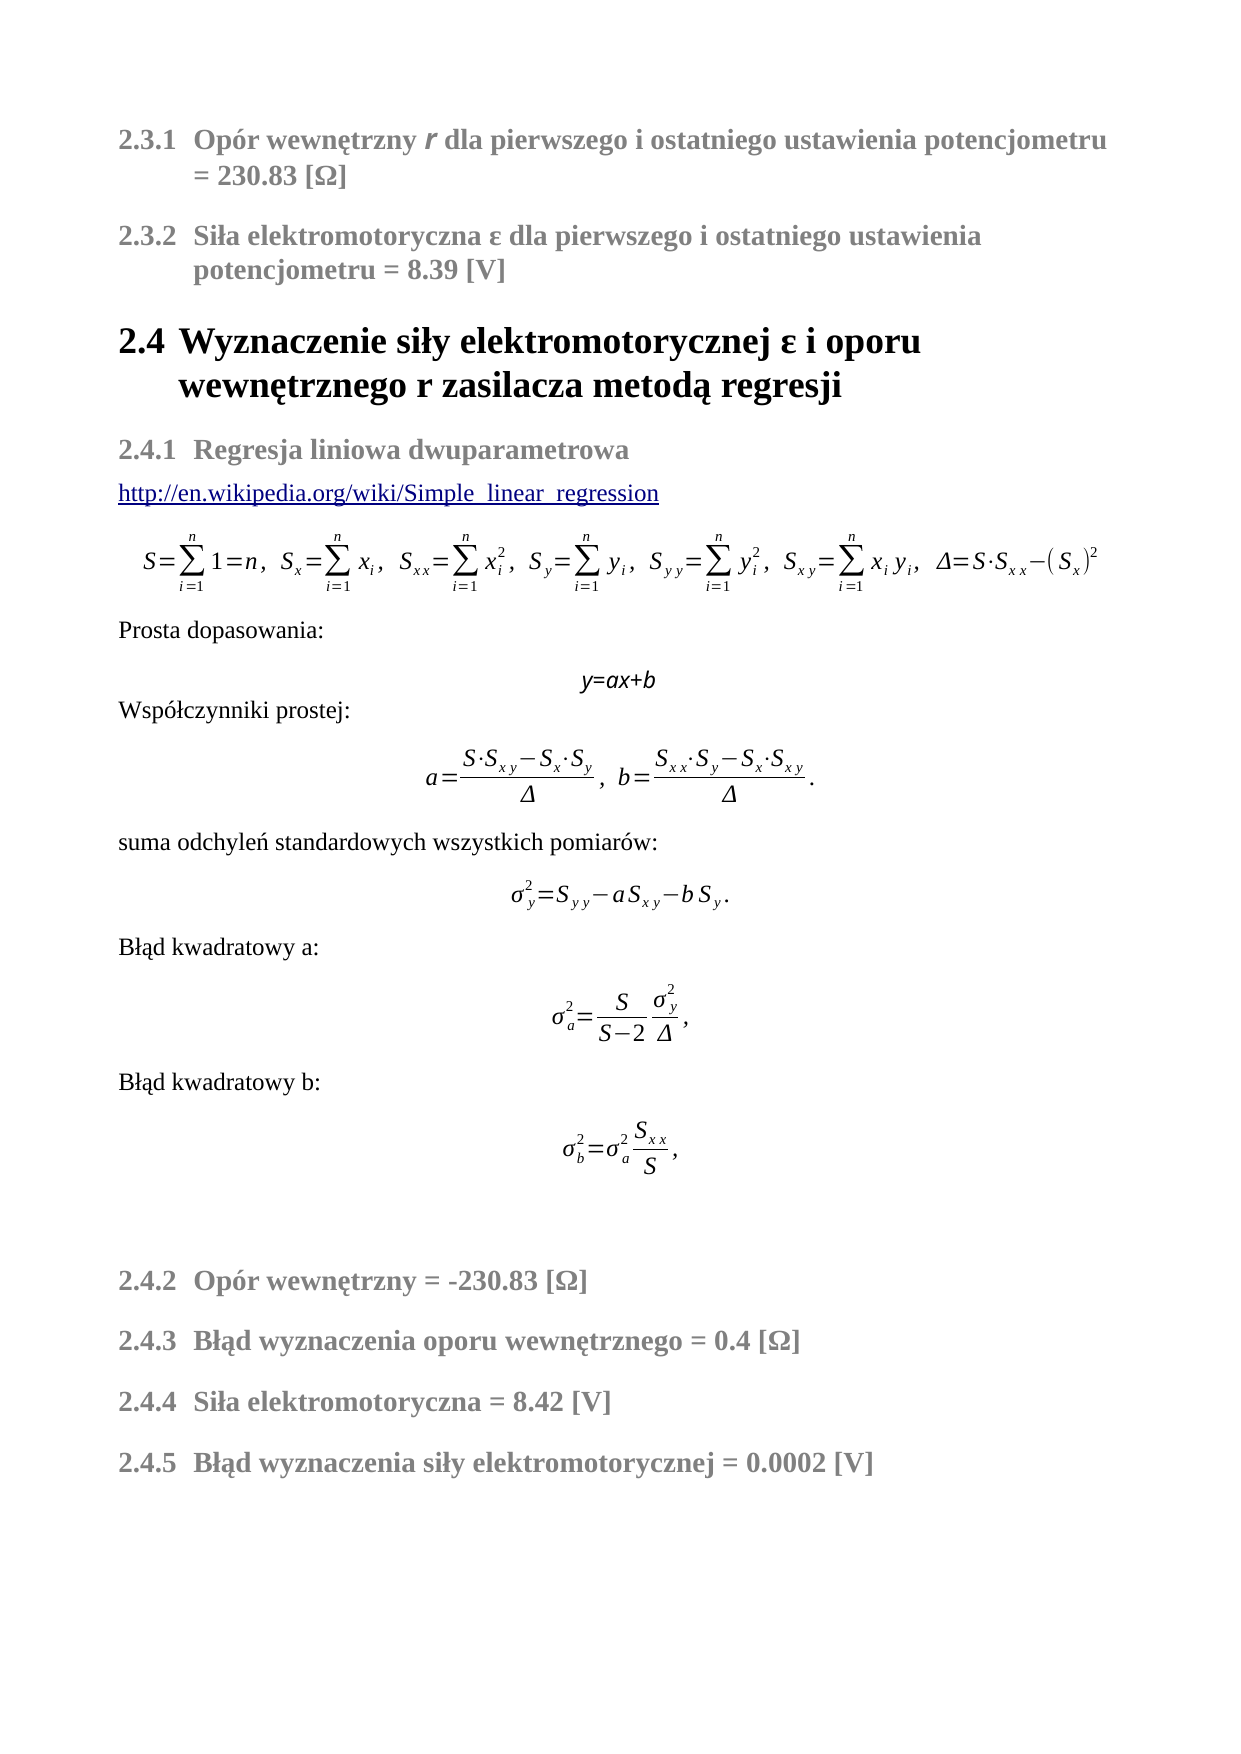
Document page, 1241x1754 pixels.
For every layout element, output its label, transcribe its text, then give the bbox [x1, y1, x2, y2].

subtitle Siła elektromotoryczna ɛ dla pierwszego i ostatniego ustawienia potencjometru = 8.39 [V] [118, 218, 1122, 286]
subtitle Błąd wyznaczenia siły elektromotorycznej = 0.0002 [V] [118, 1445, 1122, 1478]
text http://en.wikipedia.org/wiki/Simple_linear_regression [118, 478, 1122, 507]
text Prosta dopasowania: [118, 615, 1122, 644]
text Błąd kwadratowy a: [118, 932, 1122, 960]
text Błąd kwadratowy b: [118, 1067, 1122, 1096]
text suma odchyleń standardowych wszystkich pomiarów: [118, 827, 1122, 856]
subtitle Opór wewnętrzny r dla pierwszego i ostatniego ustawienia potencjometru = 230.83 [Ω] [118, 118, 1122, 191]
subtitle Wyznaczenie siły elektromotorycznej ɛ i oporu wewnętrznego r zasilacza metodą regresji [118, 319, 1122, 405]
text y=ax+b [118, 664, 1122, 695]
text Współczynniki prostej: [118, 695, 1122, 724]
subtitle Regresja liniowa dwuparametrowa [118, 432, 1122, 466]
subtitle Siła elektromotoryczna = 8.42 [V] [118, 1384, 1122, 1418]
subtitle Błąd wyznaczenia oporu wewnętrznego = 0.4 [Ω] [118, 1323, 1122, 1357]
subtitle Opór wewnętrzny = -230.83 [Ω] [118, 1263, 1122, 1296]
